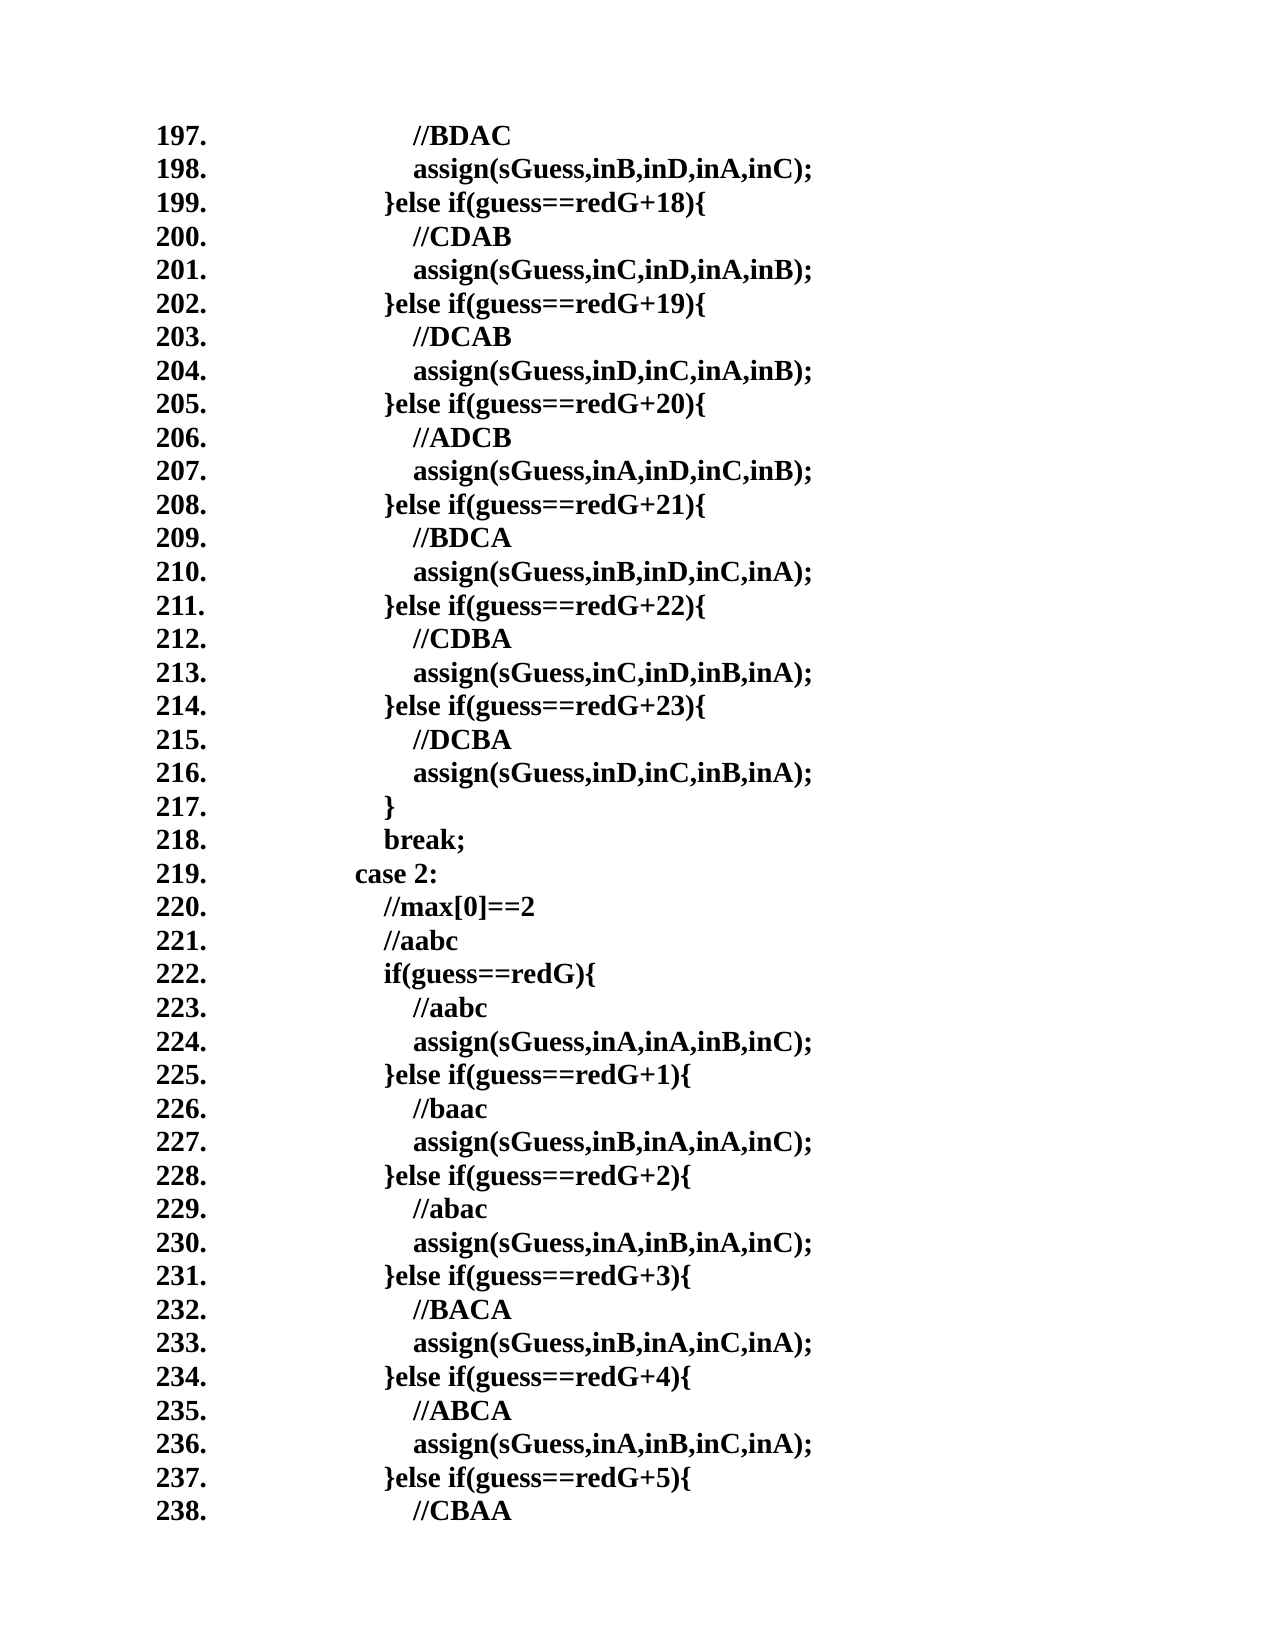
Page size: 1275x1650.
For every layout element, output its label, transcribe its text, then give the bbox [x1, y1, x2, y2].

list //baac [156, 1091, 1157, 1124]
list //DCAB [156, 319, 1157, 353]
list }else if(guess==redG+20){ [156, 386, 1157, 420]
list assign(sGuess,inA,inD,inC,inB); [156, 453, 1157, 487]
list }else if(guess==redG+2){ [156, 1158, 1157, 1191]
list }else if(guess==redG+5){ [156, 1460, 1157, 1493]
list }else if(guess==redG+19){ [156, 286, 1157, 319]
list case 2: [156, 856, 1157, 889]
list //BDCA [156, 521, 1157, 554]
list //aabc [156, 923, 1157, 957]
list assign(sGuess,inB,inA,inC,inA); [156, 1326, 1157, 1359]
list }else if(guess==redG+23){ [156, 688, 1157, 722]
list break; [156, 822, 1157, 856]
list }else if(guess==redG+1){ [156, 1057, 1157, 1091]
list //BACA [156, 1292, 1157, 1326]
list assign(sGuess,inD,inC,inA,inB); [156, 353, 1157, 386]
list //BDAC [156, 118, 1157, 152]
list //CDAB [156, 219, 1157, 252]
list assign(sGuess,inB,inA,inA,inC); [156, 1124, 1157, 1158]
list if(guess==redG){ [156, 957, 1157, 990]
list }else if(guess==redG+21){ [156, 487, 1157, 521]
list assign(sGuess,inC,inD,inA,inB); [156, 252, 1157, 286]
list //CDBA [156, 621, 1157, 655]
list assign(sGuess,inA,inB,inC,inA); [156, 1426, 1157, 1460]
list //max[0]==2 [156, 889, 1157, 923]
list } [156, 789, 1157, 822]
list }else if(guess==redG+4){ [156, 1359, 1157, 1393]
list assign(sGuess,inA,inA,inB,inC); [156, 1024, 1157, 1057]
list }else if(guess==redG+18){ [156, 185, 1157, 219]
list //aabc [156, 990, 1157, 1024]
list assign(sGuess,inA,inB,inA,inC); [156, 1225, 1157, 1258]
list //ABCA [156, 1393, 1157, 1426]
list }else if(guess==redG+22){ [156, 588, 1157, 621]
list assign(sGuess,inB,inD,inC,inA); [156, 554, 1157, 588]
list //abac [156, 1191, 1157, 1225]
list assign(sGuess,inC,inD,inB,inA); [156, 655, 1157, 688]
list //ADCB [156, 420, 1157, 453]
list //CBAA [156, 1493, 1157, 1527]
list assign(sGuess,inD,inC,inB,inA); [156, 755, 1157, 789]
list }else if(guess==redG+3){ [156, 1258, 1157, 1292]
list //DCBA [156, 722, 1157, 755]
list assign(sGuess,inB,inD,inA,inC); [156, 152, 1157, 185]
